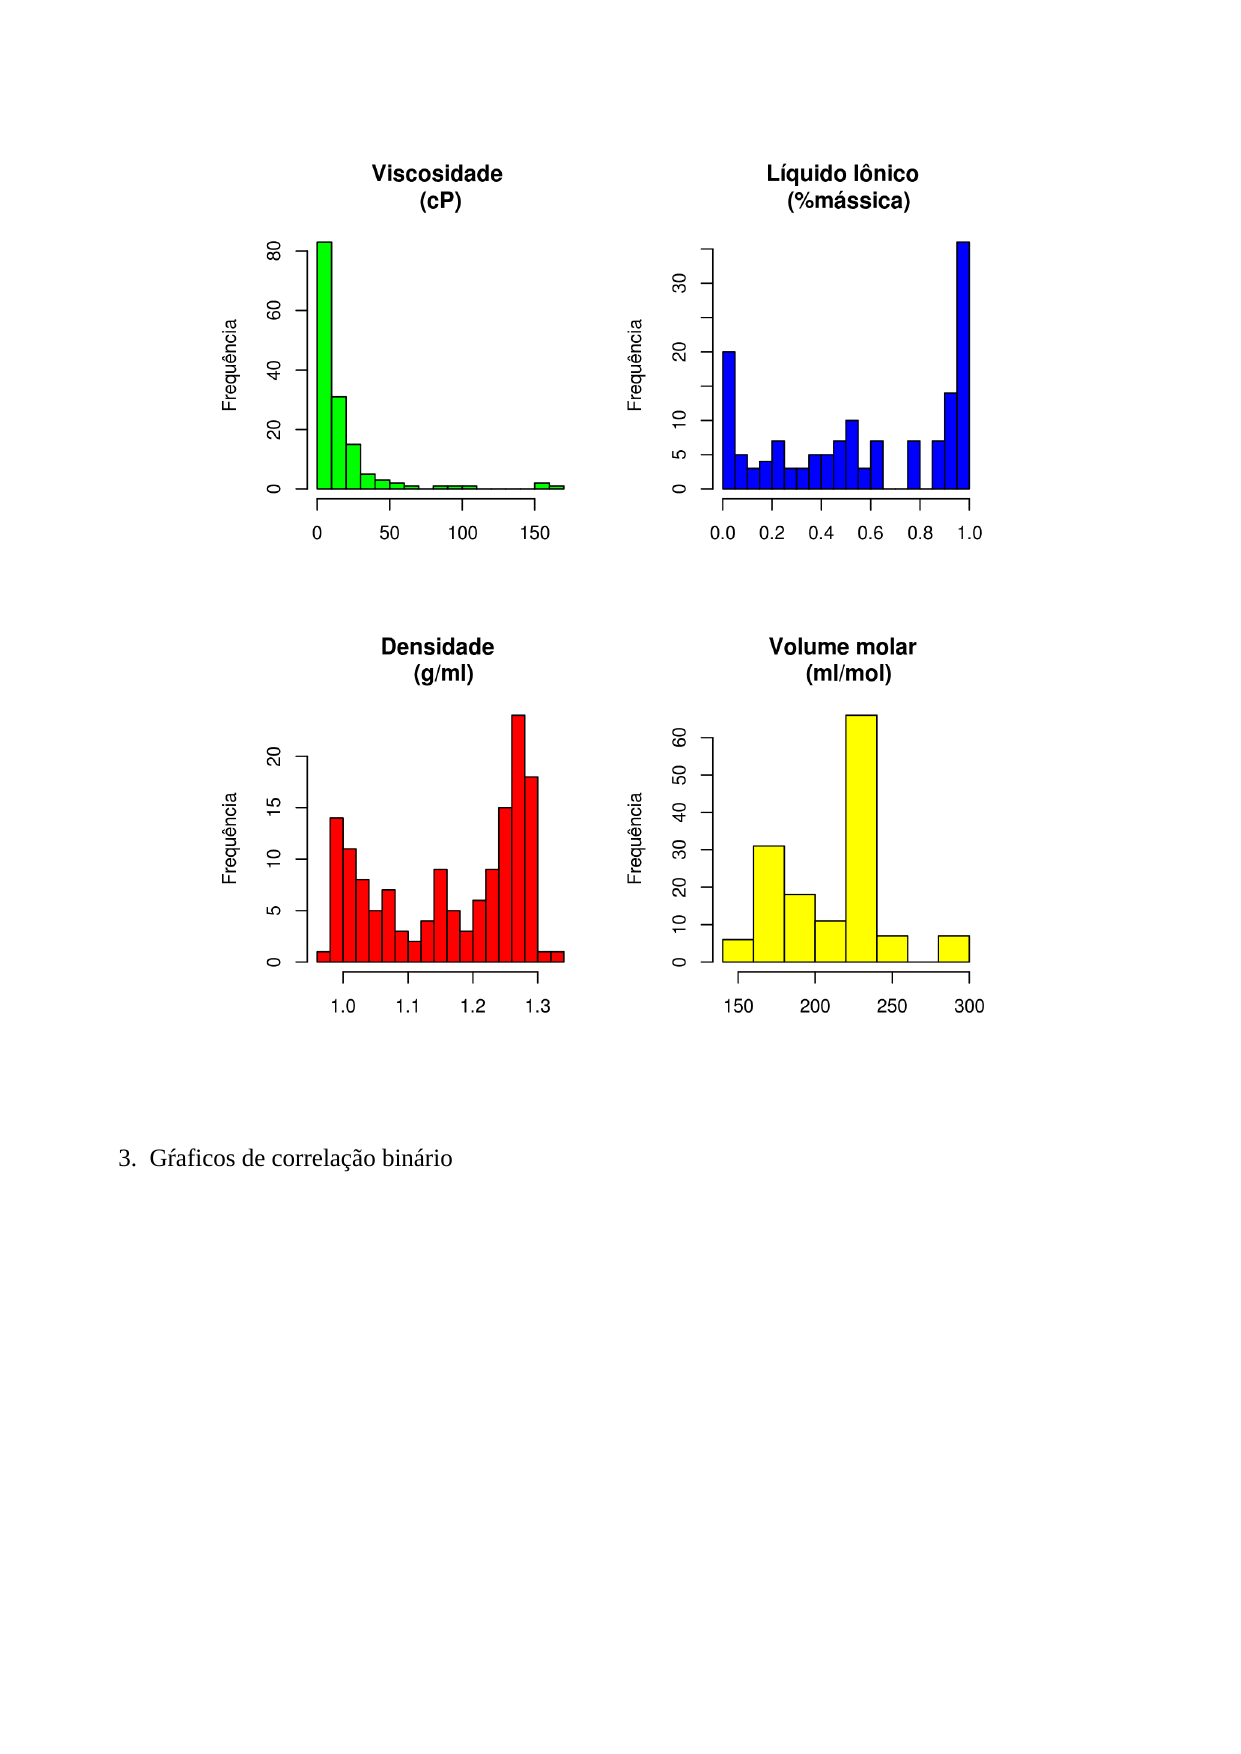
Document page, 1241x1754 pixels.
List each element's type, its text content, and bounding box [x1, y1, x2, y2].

text 3. Gŕaficos de correlação binário [118, 1143, 1122, 1172]
picture [215, 140, 1026, 1086]
